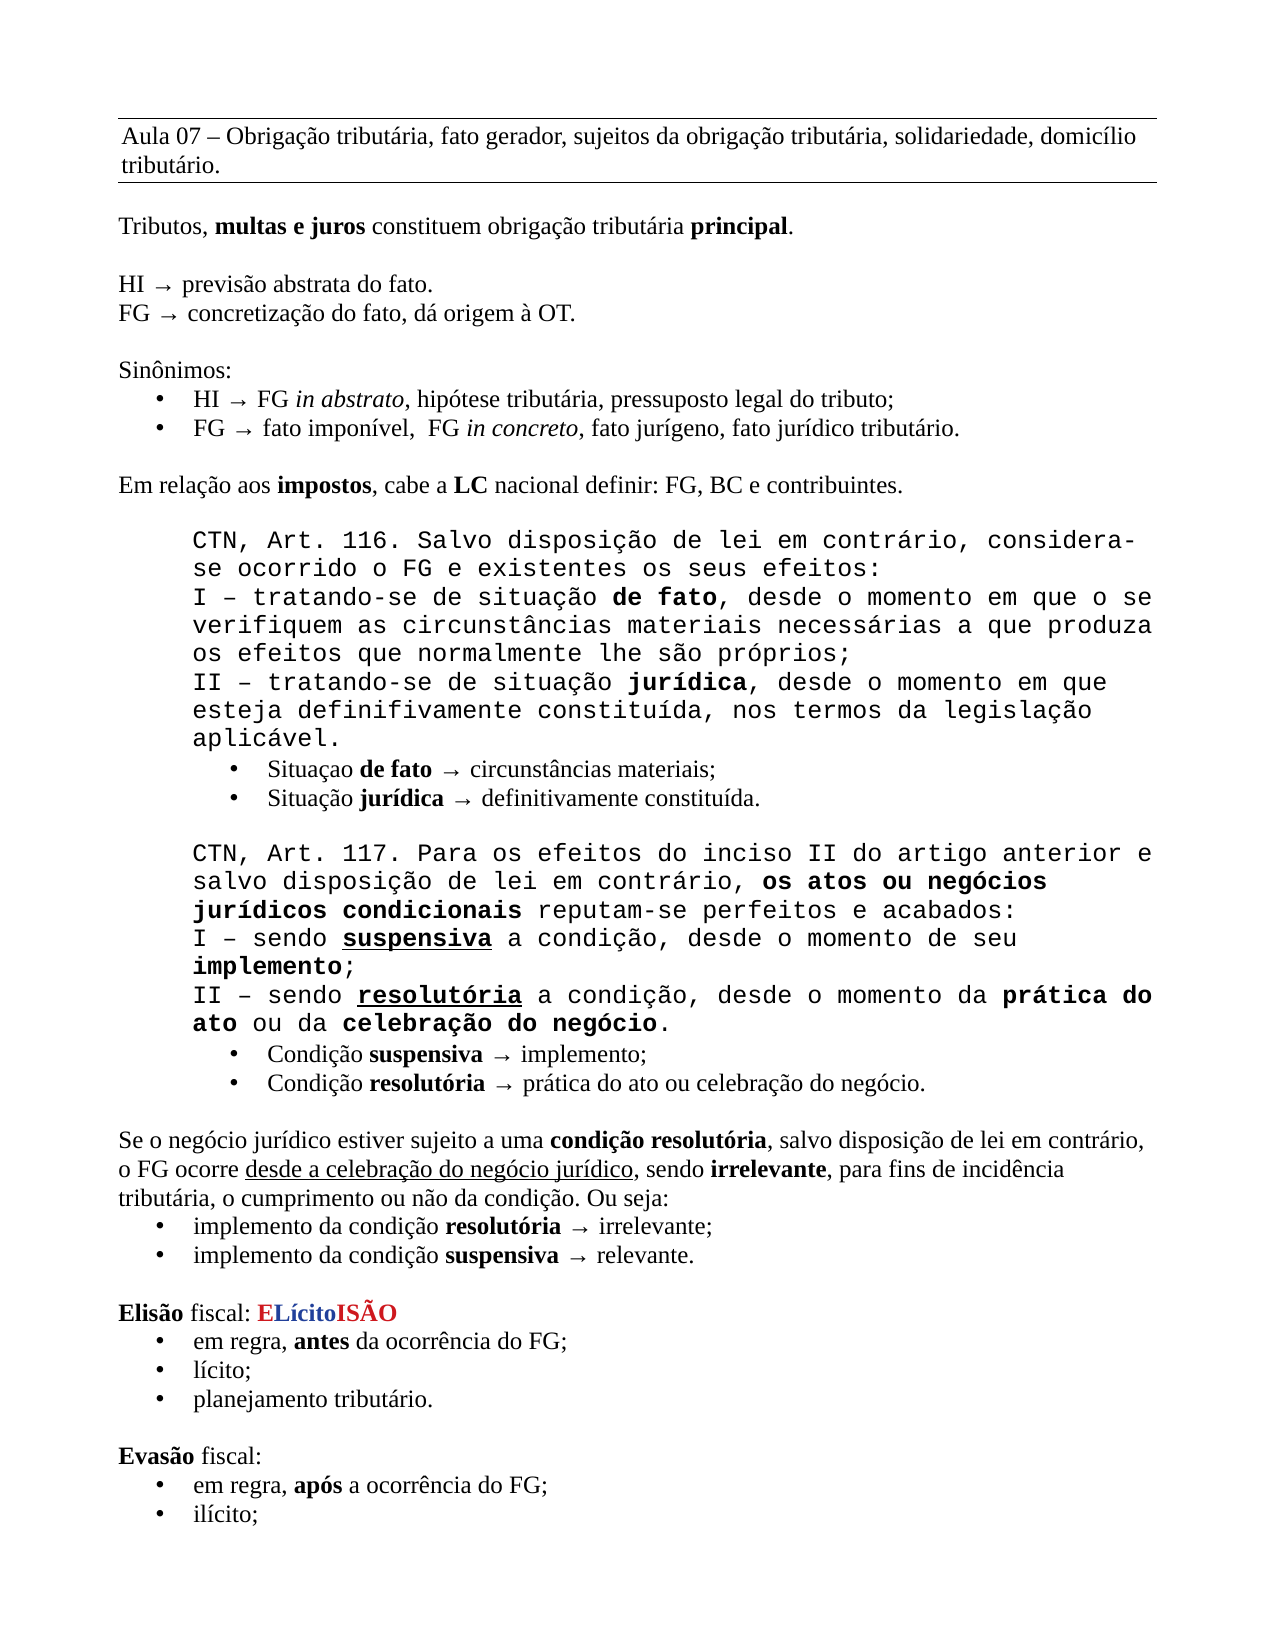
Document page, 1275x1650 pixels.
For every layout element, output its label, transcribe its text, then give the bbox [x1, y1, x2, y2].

list em regra, após a ocorrência do FG; [156, 1470, 1157, 1499]
text Se o negócio jurídico estiver sujeito a uma condição resolutória, salvo disposição de lei em contrário, o FG ocorre desde a celebração do negócio jurídico, sendo irrelevante, para fins de incidência tributária, o cumprimento ou não da condição. Ou seja: [118, 1125, 1157, 1211]
list planejamento tributário. [156, 1384, 1157, 1413]
text I – sendo suspensiva a condição, desde o momento de seu implemento; [192, 926, 1157, 982]
text CTN, Art. 117. Para os efeitos do inciso II do artigo anterior e salvo disposição de lei em contrário, os atos ou negócios jurídicos condicionais reputam-se perfeitos e acabados: [192, 841, 1157, 926]
list FG → fato imponível, FG in concreto, fato jurígeno, fato jurídico tributário. [156, 413, 1157, 441]
list Situaçao de fato → circunstâncias materiais; [229, 754, 1157, 783]
list lícito; [156, 1355, 1157, 1384]
text II – sendo resolutória a condição, desde o momento da prática do ato ou da celebração do negócio. [192, 982, 1157, 1039]
text Sinônimos: [118, 355, 1157, 384]
text CTN, Art. 116. Salvo disposição de lei em contrário, considera-se ocorrido o FG e existentes os seus efeitos: [192, 528, 1157, 584]
list implemento da condição suspensiva → relevante. [156, 1240, 1157, 1269]
list Situação jurídica → definitivamente constituída. [229, 783, 1157, 812]
text II – tratando-se de situação jurídica, desde o momento em que esteja definifivamente constituída, nos termos da legislação aplicável. [192, 669, 1157, 754]
text I – tratando-se de situação de fato, desde o momento em que o se verifiquem as circunstâncias materiais necessárias a que produza os efeitos que normalmente lhe são próprios; [192, 584, 1157, 669]
text Evasão fiscal: [118, 1441, 1157, 1470]
list Condição resolutória → prática do ato ou celebração do negócio. [229, 1068, 1157, 1096]
list em regra, antes da ocorrência do FG; [156, 1326, 1157, 1355]
text FG → concretização do fato, dá origem à OT. [118, 298, 1157, 326]
text Elisão fiscal: ELícitoISÃO [118, 1298, 1157, 1326]
list implemento da condição resolutória → irrelevante; [156, 1211, 1157, 1240]
text Em relação aos impostos, cabe a LC nacional definir: FG, BC e contribuintes. [118, 470, 1157, 499]
list HI → FG in abstrato, hipótese tributária, pressuposto legal do tributo; [156, 384, 1157, 413]
list ilícito; [156, 1499, 1157, 1528]
text HI → previsão abstrata do fato. [118, 269, 1157, 298]
text Tributos, multas e juros constituem obrigação tributária principal. [118, 211, 1157, 240]
list Condição suspensiva → implemento; [229, 1039, 1157, 1068]
